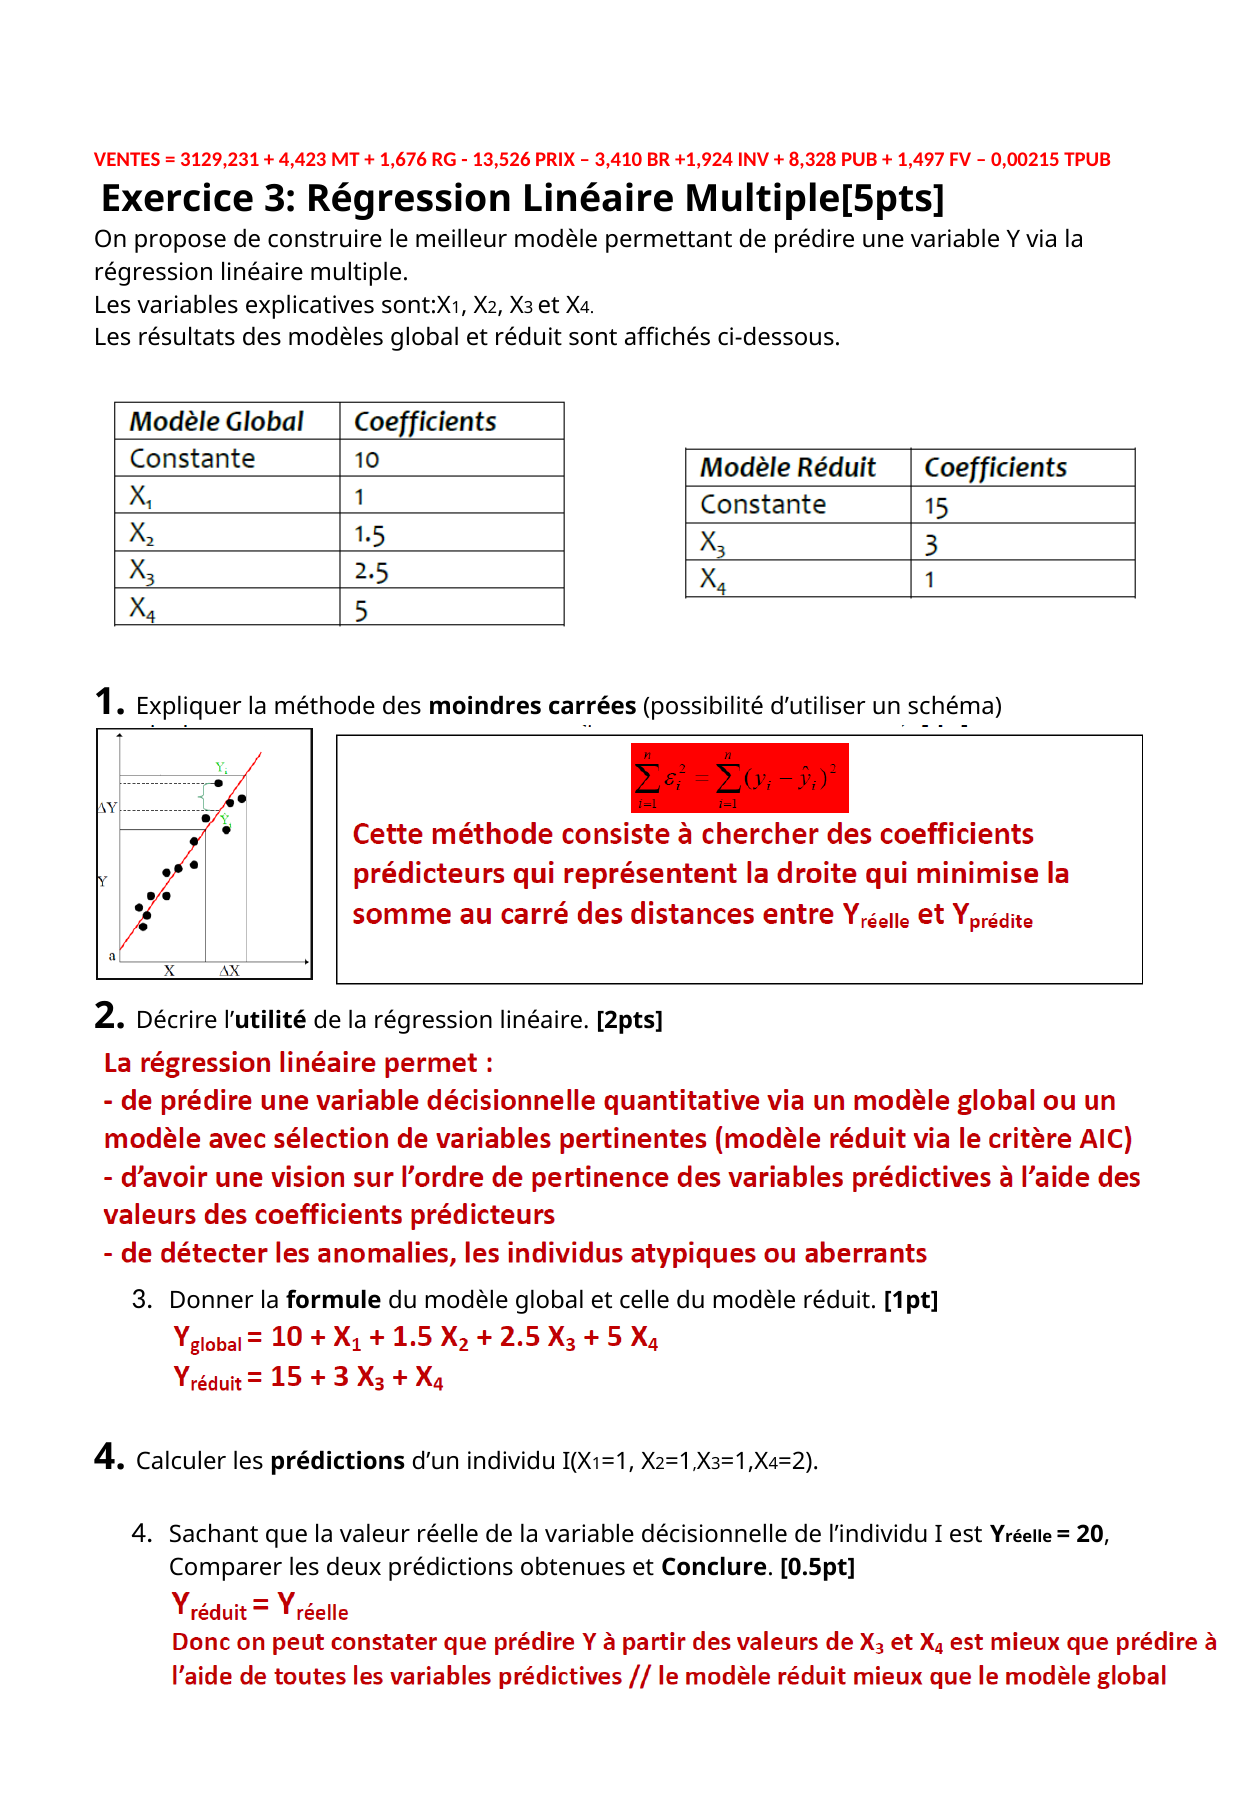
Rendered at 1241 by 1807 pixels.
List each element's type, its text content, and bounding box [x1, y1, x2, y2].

list Sachant que la valeur réelle de la variable décisionnelle de l’individu I est Yréelle = 20, Comparer les deux prédictions obtenues et Conclure. [0.5pt] [131, 1514, 1146, 1582]
text Les résultats des modèles global et réduit sont affichés ci-dessous. [94, 320, 1146, 353]
text Les variables explicatives sont:X1, X2, X3 et X4. [94, 287, 1146, 320]
text Exercice 3: Régression Linéaire Multiple[5pts] [94, 171, 1146, 222]
text VENTES = 3129,231 + 4,423 MT + 1,676 RG - 13,526 PRIX – 3,410 BR +1,924 INV + 8,328 PUB + 1,497 FV – 0,00215 TPUB [94, 146, 1146, 171]
list Donner la formule du modèle global et celle du modèle réduit. [1pt] [131, 1281, 1146, 1316]
text 1. Expliquer la méthode des moindres carrées (possibilité d’utiliser un schéma) [94, 674, 1146, 725]
text 4. Calculer les prédictions d’un individu I(X1=1, X2=1,X3=1,X4=2). [94, 1429, 1146, 1480]
text 2. Décrire l’utilité de la régression linéaire. [2pts] [94, 989, 1146, 1039]
text On propose de construire le meilleur modèle permettant de prédire une variable Y via la régression linéaire multiple. [94, 222, 1146, 287]
